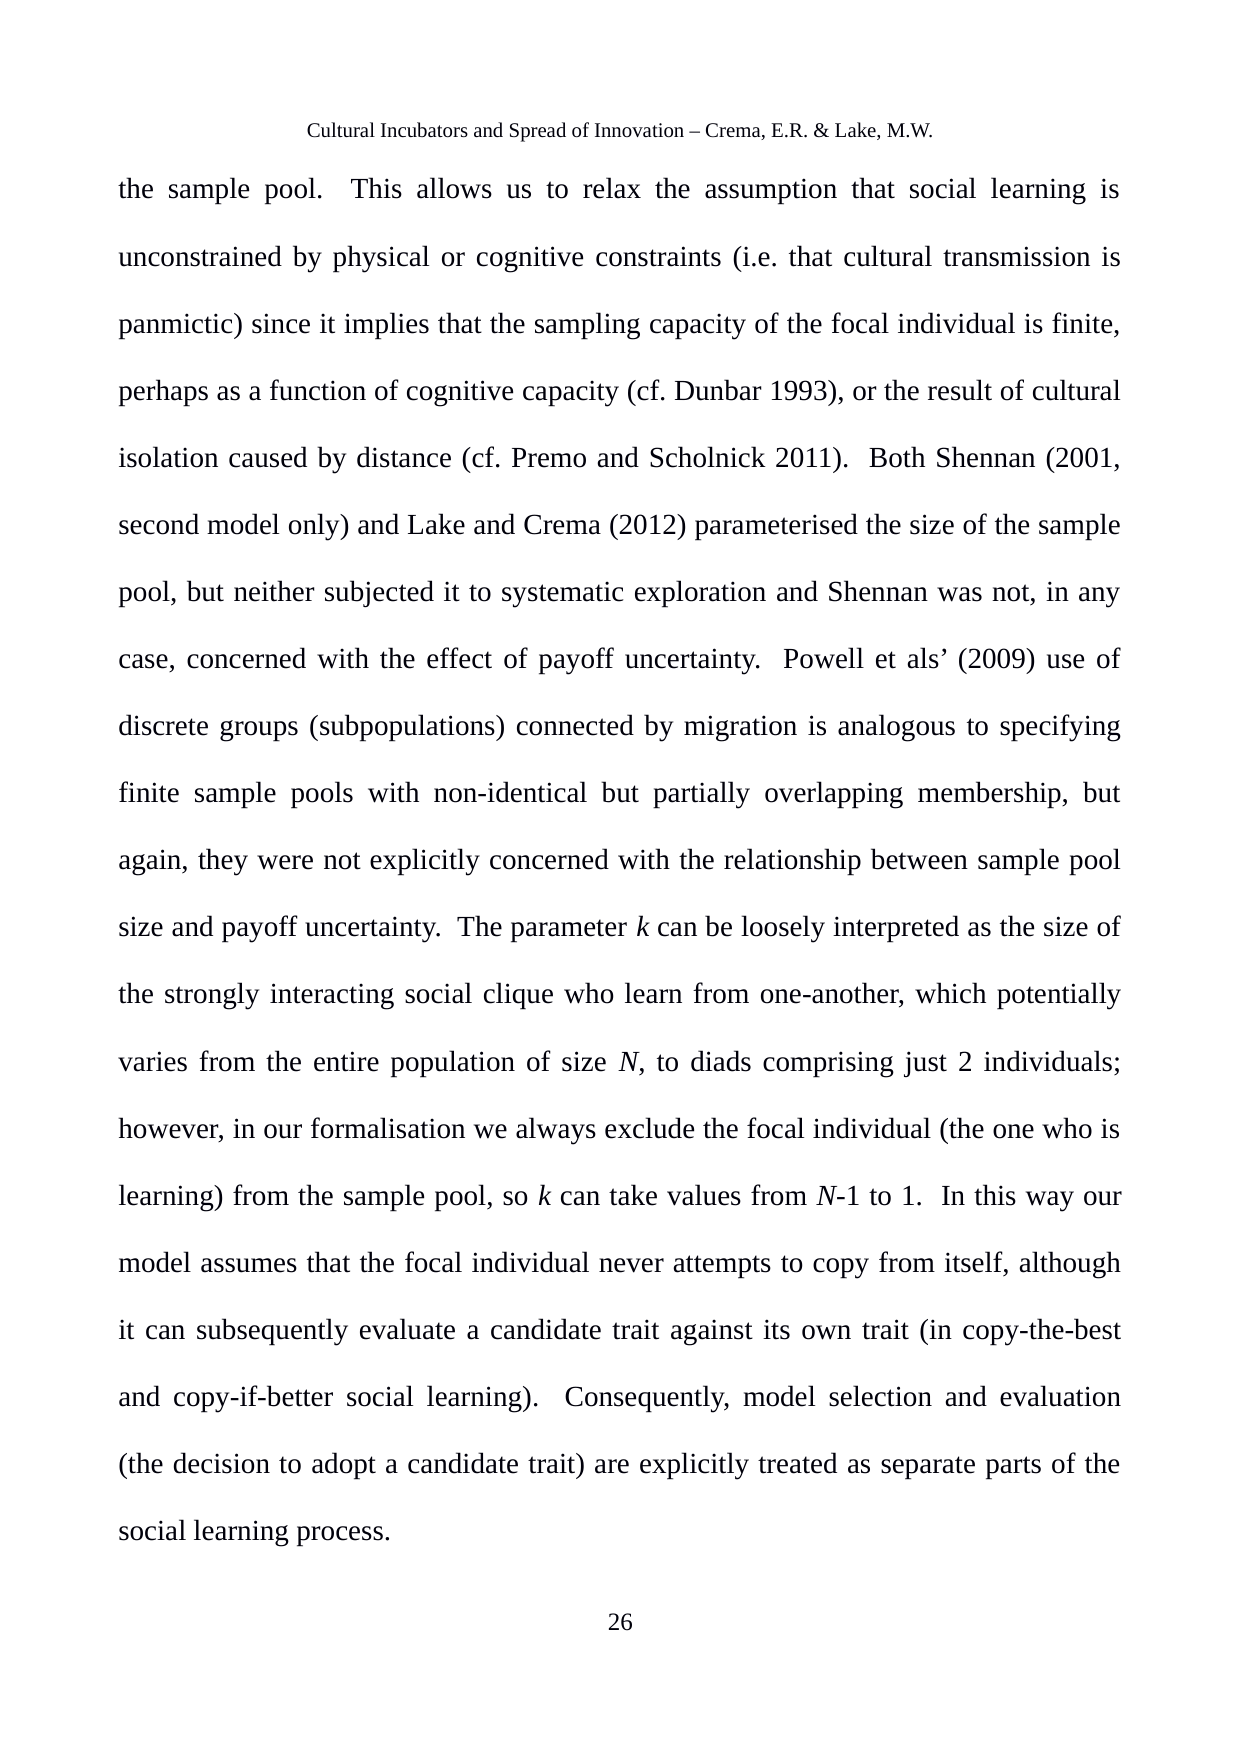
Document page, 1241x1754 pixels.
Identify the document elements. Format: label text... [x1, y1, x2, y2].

text the sample pool. This allows us to relax the assumption that social learning is unconstrained by physical or cognitive constraints (i.e. that cultural transmission is panmictic) since it implies that the sampling capacity of the focal individual is finite, perhaps as a function of cognitive capacity (cf. Dunbar 1993), or the result of cultural isolation caused by distance (cf. Premo and Scholnick 2011). Both Shennan (2001, second model only) and Lake and Crema (2012) parameterised the size of the sample pool, but neither subjected it to systematic exploration and Shennan was not, in any case, concerned with the effect of payoff uncertainty. Powell et als’ (2009) use of discrete groups (subpopulations) connected by migration is analogous to specifying finite sample pools with non-identical but partially overlapping membership, but again, they were not explicitly concerned with the relationship between sample pool size and payoff uncertainty. The parameter k can be loosely interpreted as the size of the strongly interacting social clique who learn from one-another, which potentially varies from the entire population of size N, to diads comprising just 2 individuals; however, in our formalisation we always exclude the focal individual (the one who is learning) from the sample pool, so k can take values from N-1 to 1. In this way our model assumes that the focal individual never attempts to copy from itself, although it can subsequently evaluate a candidate trait against its own trait (in copy-the-best and copy-if-better social learning). Consequently, model selection and evaluation (the decision to adopt a candidate trait) are explicitly treated as separate parts of the social learning process. [118, 172, 1122, 1547]
